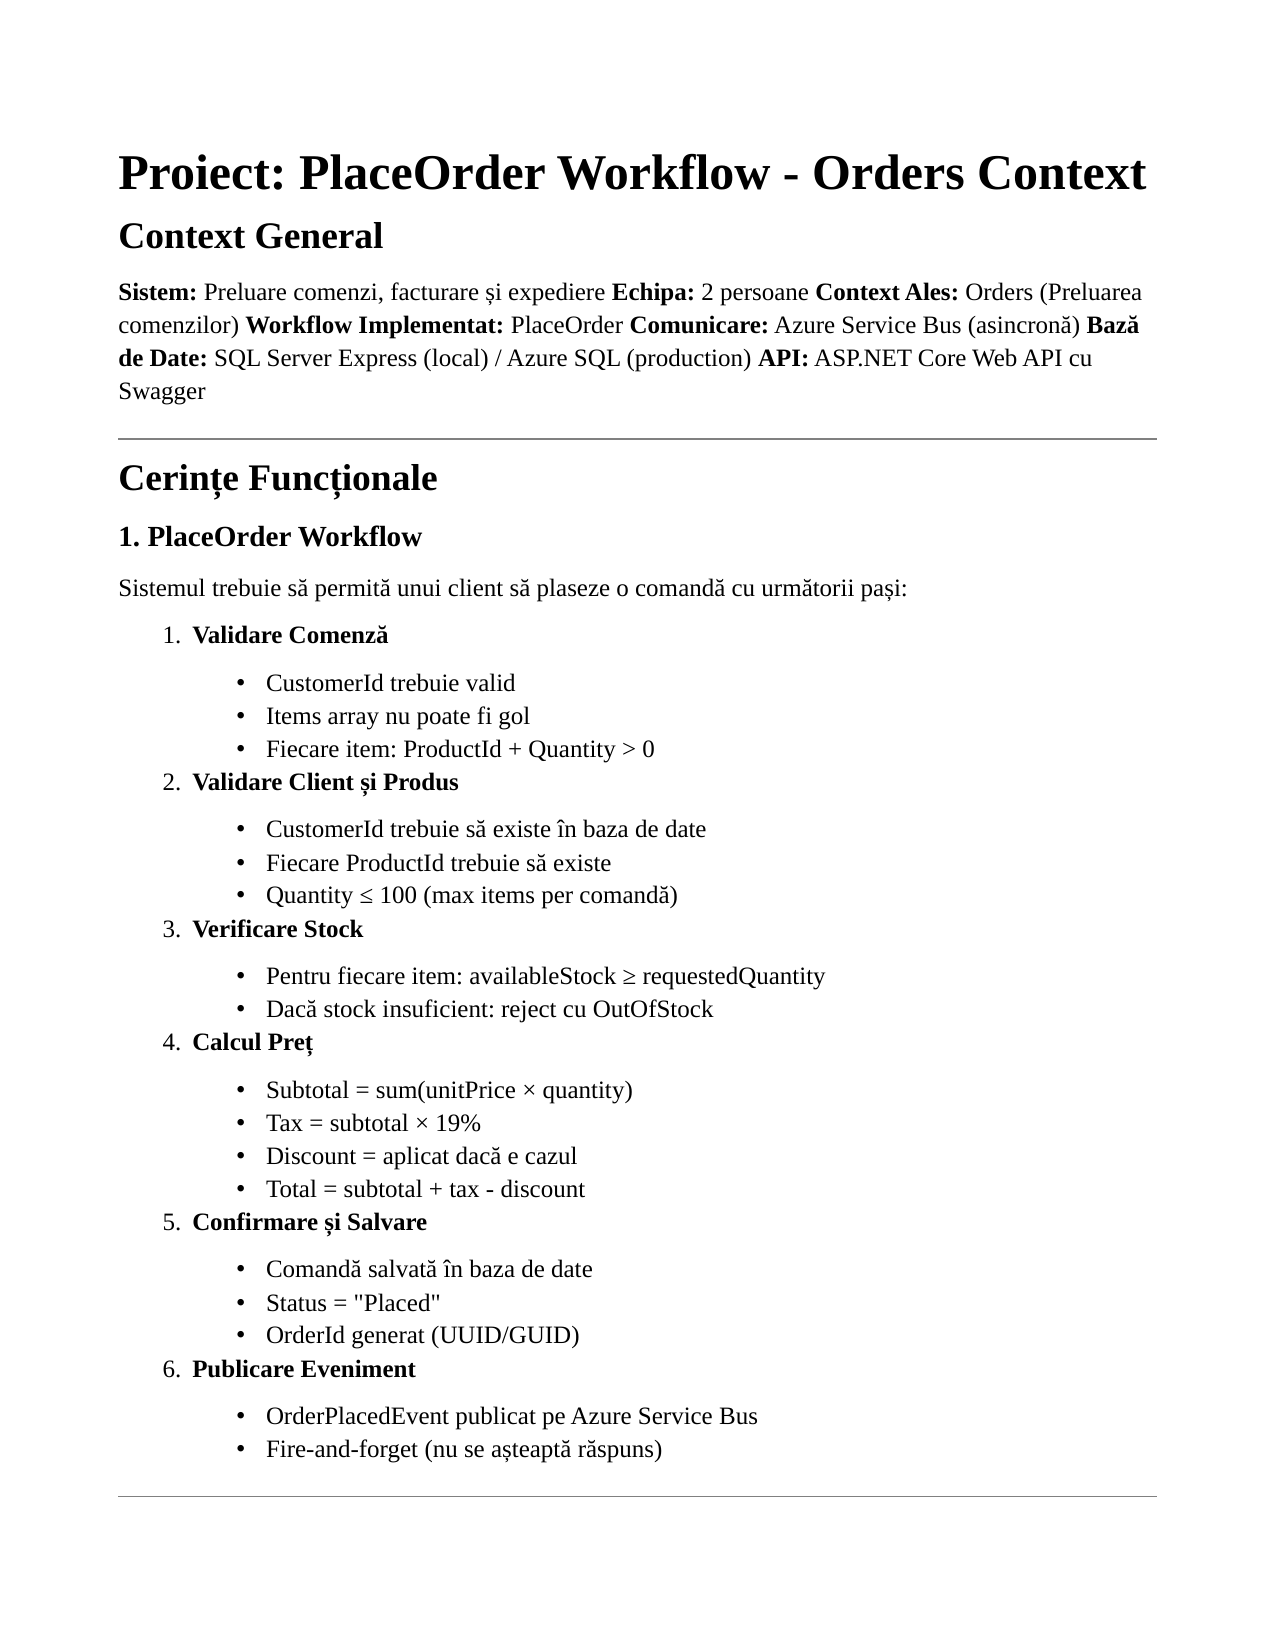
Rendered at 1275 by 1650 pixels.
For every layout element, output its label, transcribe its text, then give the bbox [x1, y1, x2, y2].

list Status = "Placed" [236, 1288, 1157, 1316]
list Verificare Stock [162, 914, 1157, 942]
list Validare Client și Produs [162, 767, 1157, 796]
list Discount = aplicat dacă e cazul [236, 1141, 1157, 1170]
list Dacă stock insuficient: reject cu OutOfStock [236, 994, 1157, 1023]
list Fire-and-forget (nu se așteaptă răspuns) [236, 1434, 1157, 1463]
text Sistemul trebuie să permită unui client să plaseze o comandă cu următorii pași: [118, 573, 1157, 601]
subtitle Context General [118, 213, 1157, 256]
list CustomerId trebuie să existe în baza de date [236, 814, 1157, 843]
list Validare Comenză [162, 620, 1157, 649]
list OrderPlacedEvent publicat pe Azure Service Bus [236, 1401, 1157, 1430]
list Total = subtotal + tax - discount [236, 1174, 1157, 1203]
list CustomerId trebuie valid [236, 668, 1157, 697]
list Tax = subtotal × 19% [236, 1108, 1157, 1137]
subtitle 1. PlaceOrder Workflow [118, 519, 1157, 553]
list Fiecare item: ProductId + Quantity > 0 [236, 734, 1157, 763]
subtitle Cerințe Funcționale [118, 455, 1157, 498]
list Pentru fiecare item: availableStock ≥ requestedQuantity [236, 961, 1157, 990]
list Confirmare și Salvare [162, 1207, 1157, 1236]
list Items array nu poate fi gol [236, 701, 1157, 730]
list OrderId generat (UUID/GUID) [236, 1321, 1157, 1349]
list Publicare Eveniment [162, 1354, 1157, 1382]
list Subtotal = sum(unitPrice × quantity) [236, 1075, 1157, 1104]
list Quantity ≤ 100 (max items per comandă) [236, 881, 1157, 909]
list Fiecare ProductId trebuie să existe [236, 848, 1157, 876]
list Calcul Preț [162, 1027, 1157, 1056]
text Sistem: Preluare comenzi, facturare și expediere Echipa: 2 persoane Context Ales: Orders (Preluarea comenzilor) Workflow Implementat: PlaceOrder Comunicare: Azure Service Bus (asincronă) Bază de Date: SQL Server Express (local) / Azure SQL (production) API: ASP.NET Core Web API cu Swagger [118, 277, 1157, 405]
list Comandă salvată în baza de date [236, 1254, 1157, 1283]
subtitle Proiect: PlaceOrder Workflow - Orders Context [118, 143, 1157, 201]
